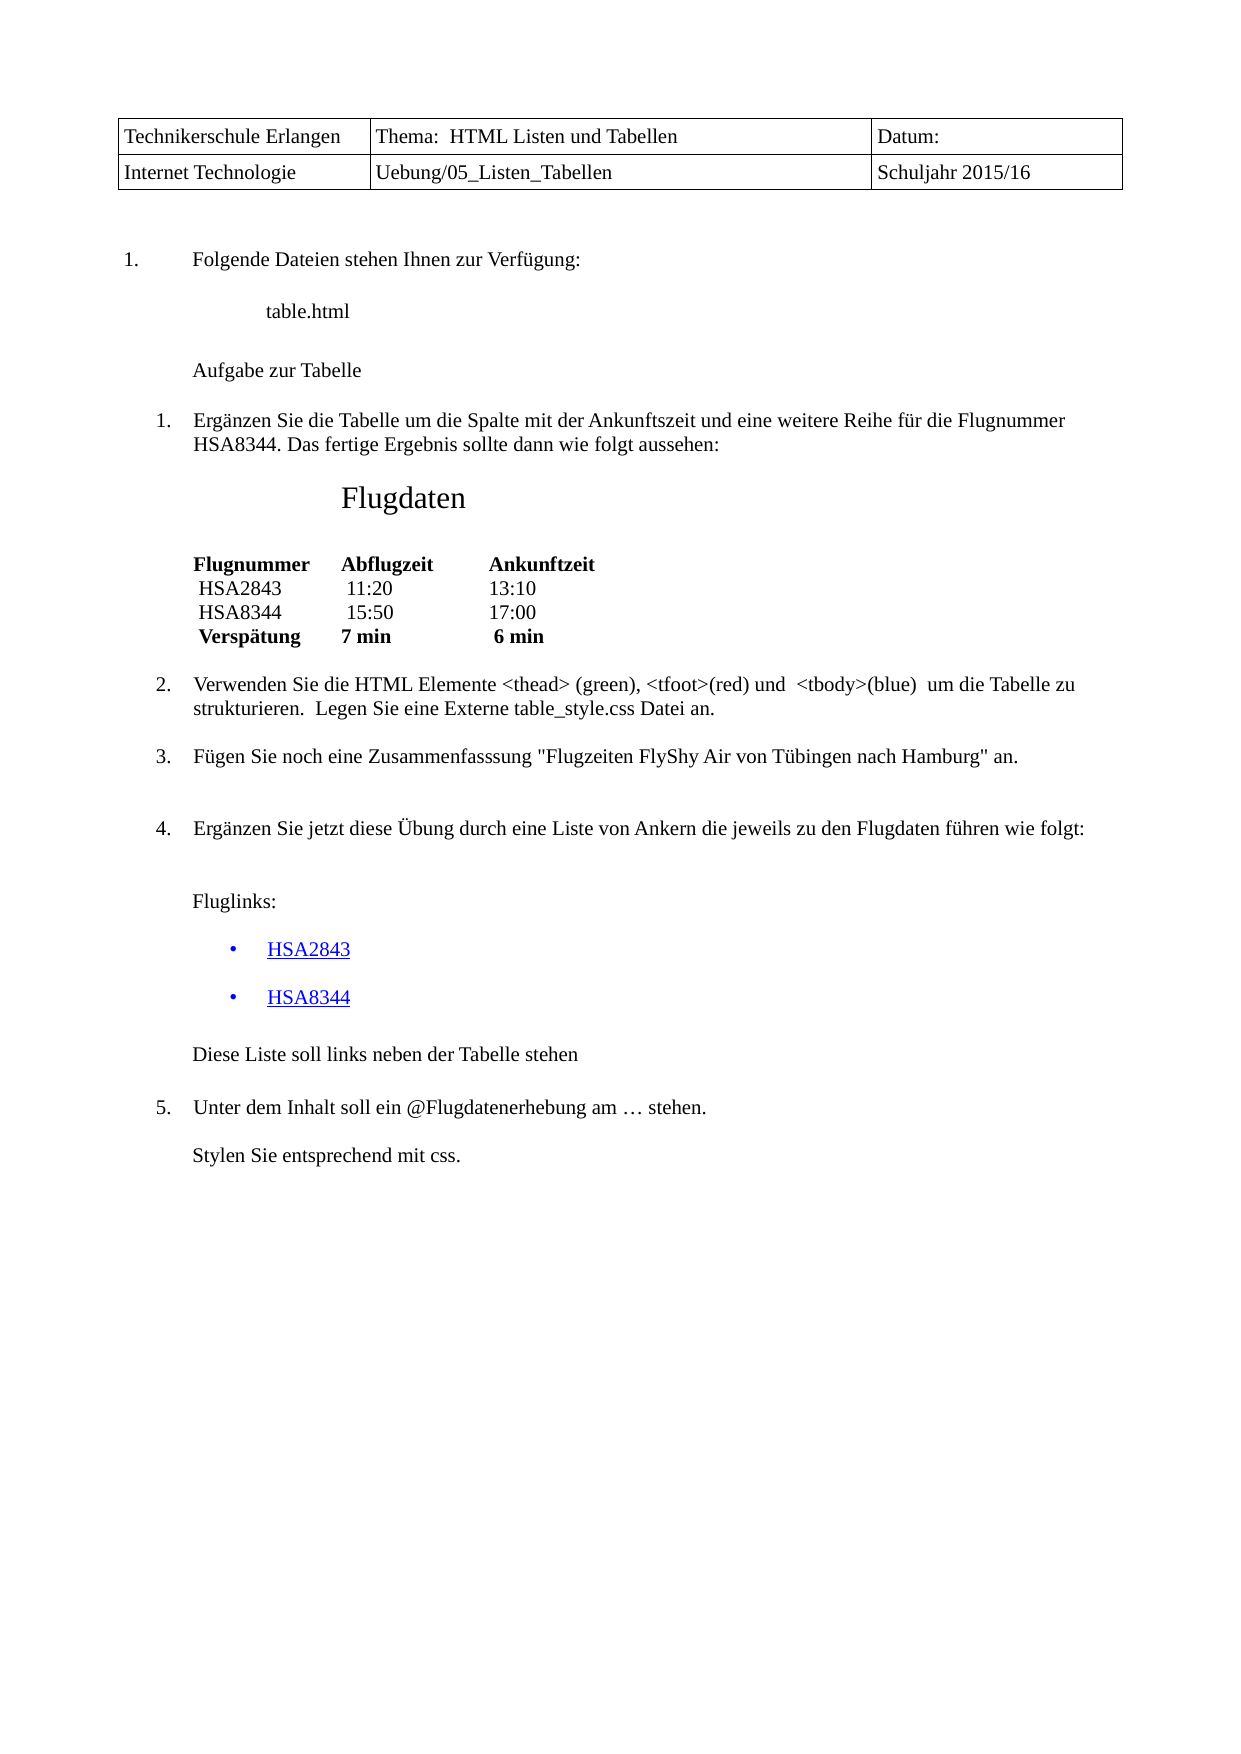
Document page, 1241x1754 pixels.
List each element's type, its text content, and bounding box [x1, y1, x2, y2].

list HSA8344 [229, 985, 1122, 1009]
text Aufgabe zur Tabelle [118, 354, 1122, 383]
list Ergänzen Sie die Tabelle um die Spalte mit der Ankunftszeit und eine weitere Reihe für die Flugnummer HSA8344. Das fertige Ergebnis sollte dann wie folgt aussehen: [156, 408, 1122, 456]
list Unter dem Inhalt soll ein @Flugdatenerhebung am … stehen. [156, 1095, 1122, 1119]
list HSA2843 [229, 937, 1122, 961]
table_cell Uebung/05_Listen_Tabellen [371, 155, 871, 189]
list Fügen Sie noch eine Zusammenfasssung "Flugzeiten FlyShy Air von Tübingen nach Hamburg" an. [156, 744, 1122, 768]
list Flugnummer Abflugzeit Ankunftzeit [156, 552, 1122, 576]
list HSA8344 15:50 17:00 [156, 600, 1122, 624]
text 1. Folgende Dateien stehen Ihnen zur Verfügung: [118, 247, 1122, 271]
table_header Thema: HTML Listen und Tabellen [371, 119, 871, 154]
list Ergänzen Sie jetzt diese Übung durch eine Liste von Ankern die jeweils zu den Flugdaten führen wie folgt: [156, 816, 1122, 840]
list Verspätung 7 min 6 min [156, 624, 1122, 648]
text Stylen Sie entsprechend mit css. [118, 1143, 1122, 1167]
list Verwenden Sie die HTML Elemente <thead> (green), <tfoot>(red) und <tbody>(blue) um die Tabelle zu strukturieren. Legen Sie eine Externe table_style.css Datei an. [156, 672, 1122, 720]
table_header Technikerschule Erlangen [119, 119, 370, 154]
table_cell Schuljahr 2015/16 [872, 155, 1122, 189]
text Fluglinks: [118, 888, 1122, 913]
table_cell Internet Technologie [119, 155, 370, 189]
list HSA2843 11:20 13:10 [156, 576, 1122, 600]
text table.html [118, 295, 1122, 324]
list Flugdaten [156, 480, 1122, 516]
table_header Datum: [872, 119, 1122, 154]
text Diese Liste soll links neben der Tabelle stehen [118, 1038, 1122, 1066]
